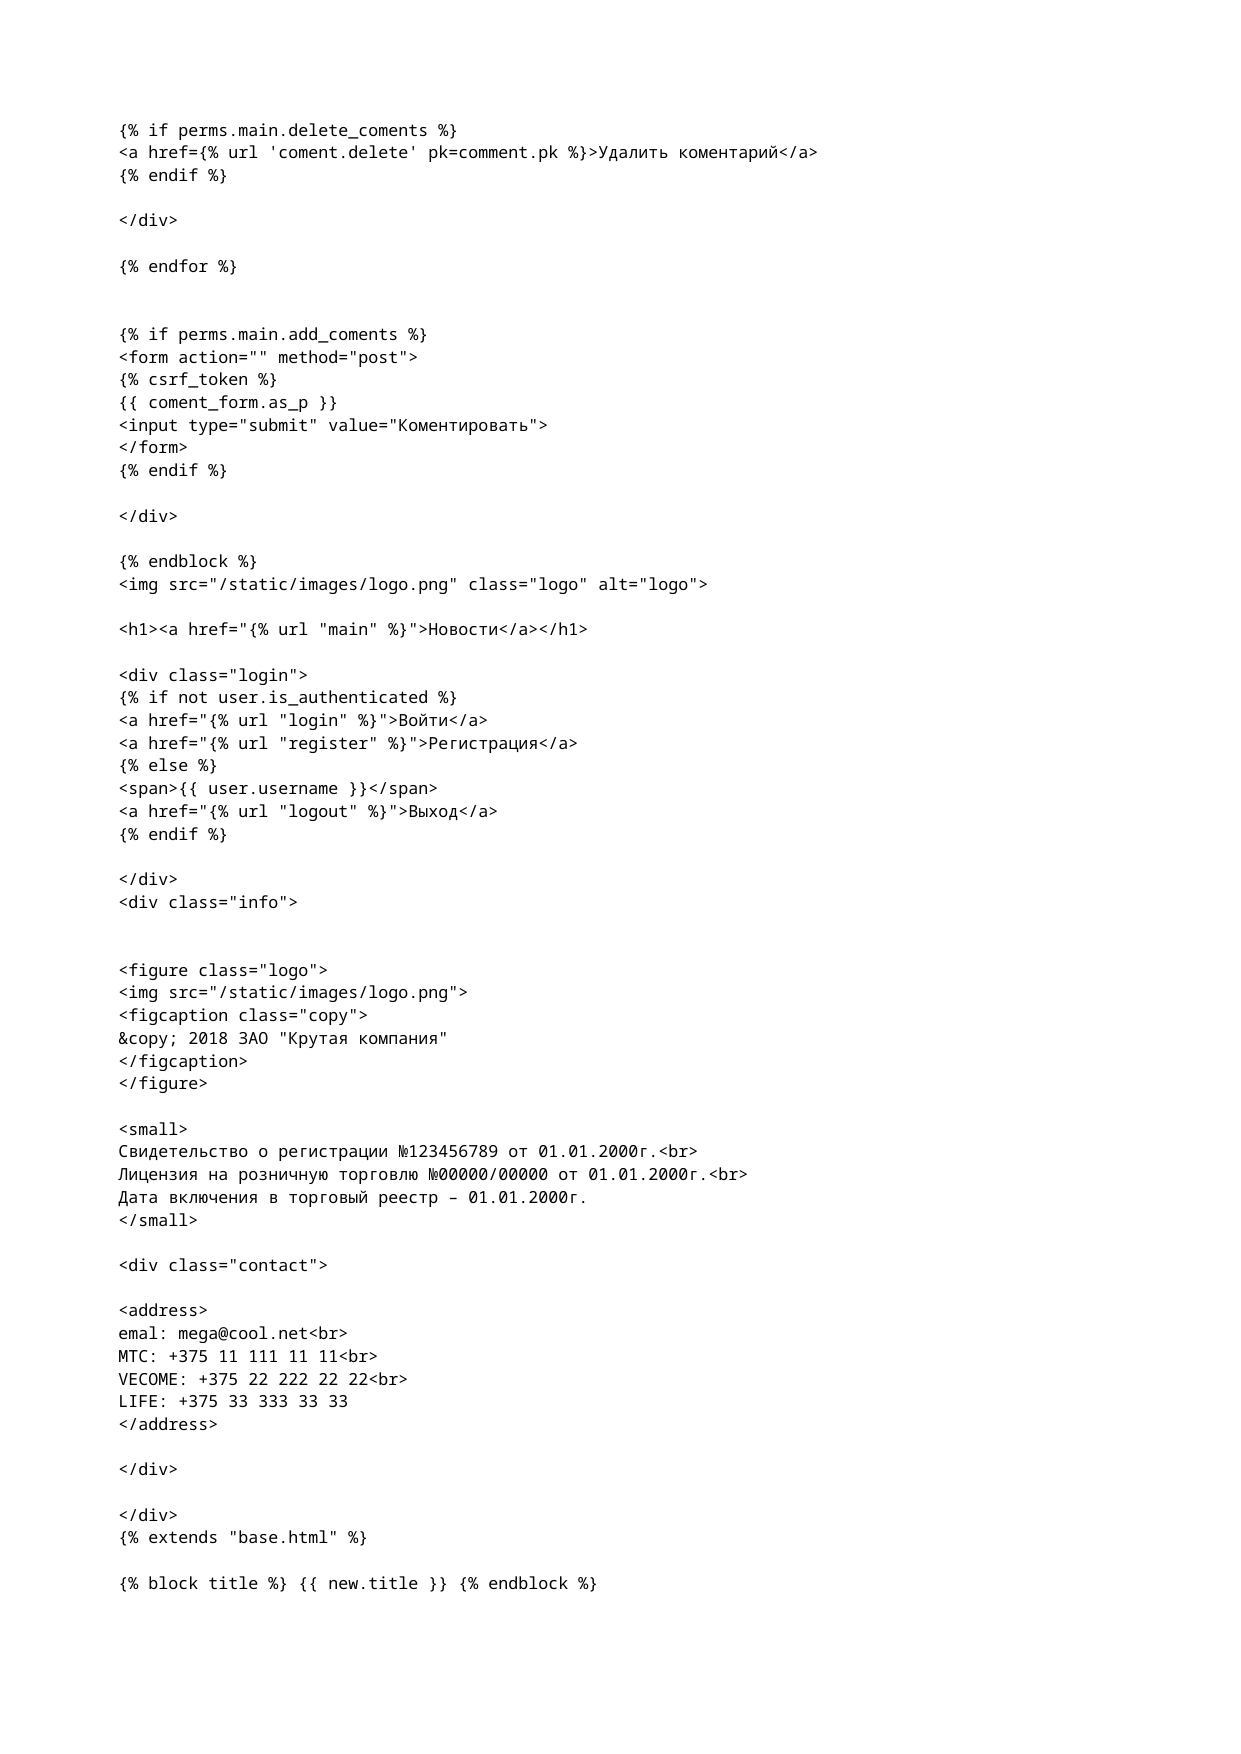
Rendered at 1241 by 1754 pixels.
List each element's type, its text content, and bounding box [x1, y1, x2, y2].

text Дата включения в торговый реестр – 01.01.2000г. [118, 1185, 1122, 1208]
text <div class="contact"> [118, 1253, 1122, 1276]
text {% endif %} [118, 163, 1122, 186]
text MTC: +375 11 111 11 11<br> [118, 1344, 1122, 1367]
text </div> [118, 1458, 1122, 1481]
text <a href="{% url "logout" %}">Выход</a> [118, 799, 1122, 822]
text </div> [118, 504, 1122, 527]
text </div> [118, 867, 1122, 890]
text <a href="{% url "login" %}">Войти</a> [118, 708, 1122, 731]
text Свидетельство о регистрации №123456789 от 01.01.2000г.<br> [118, 1140, 1122, 1163]
text LIFE: +375 33 333 33 33 [118, 1390, 1122, 1412]
text {% endif %} [118, 459, 1122, 481]
text </form> [118, 436, 1122, 459]
text VECOME: +375 22 222 22 22<br> [118, 1367, 1122, 1390]
text {% if not user.is_authenticated %} [118, 686, 1122, 708]
text <input type="submit" value="Коментировать"> [118, 413, 1122, 436]
text {% endfor %} [118, 254, 1122, 277]
text </figcaption> [118, 1049, 1122, 1072]
text <h1><a href="{% url "main" %}">Новости</a></h1> [118, 618, 1122, 640]
text <figcaption class="copy"> [118, 1004, 1122, 1026]
text {% if perms.main.add_coments %} [118, 322, 1122, 345]
text <div class="info"> [118, 890, 1122, 913]
text {% if perms.main.delete_coments %} [118, 118, 1122, 141]
text {% endif %} [118, 822, 1122, 845]
text <small> [118, 1117, 1122, 1140]
text {% extends "base.html" %} [118, 1526, 1122, 1549]
text </small> [118, 1208, 1122, 1231]
text <address> [118, 1299, 1122, 1322]
text {% csrf_token %} [118, 368, 1122, 391]
text emal: mega@cool.net<br> [118, 1322, 1122, 1344]
text <a href={% url 'coment.delete' pk=comment.pk %}>Удалить коментарий</a> [118, 141, 1122, 163]
text {{ coment_form.as_p }} [118, 391, 1122, 413]
text {% else %} [118, 754, 1122, 777]
text <figure class="logo"> [118, 958, 1122, 981]
text <form action="" method="post"> [118, 345, 1122, 368]
text {% block title %} {{ new.title }} {% endblock %} [118, 1571, 1122, 1594]
text <div class="login"> [118, 663, 1122, 686]
text {% endblock %} [118, 549, 1122, 572]
text <img src="/static/images/logo.png"> [118, 981, 1122, 1004]
text </div> [118, 209, 1122, 232]
text </div> [118, 1503, 1122, 1526]
text </figure> [118, 1072, 1122, 1094]
text <span>{{ user.username }}</span> [118, 777, 1122, 799]
text </address> [118, 1412, 1122, 1435]
text &copy; 2018 ЗАО "Крутая компания" [118, 1026, 1122, 1049]
text <a href="{% url "register" %}">Регистрация</a> [118, 731, 1122, 754]
text <img src="/static/images/logo.png" class="logo" alt="logo"> [118, 572, 1122, 595]
text Лицензия на розничную торговлю №00000/00000 от 01.01.2000г.<br> [118, 1163, 1122, 1185]
